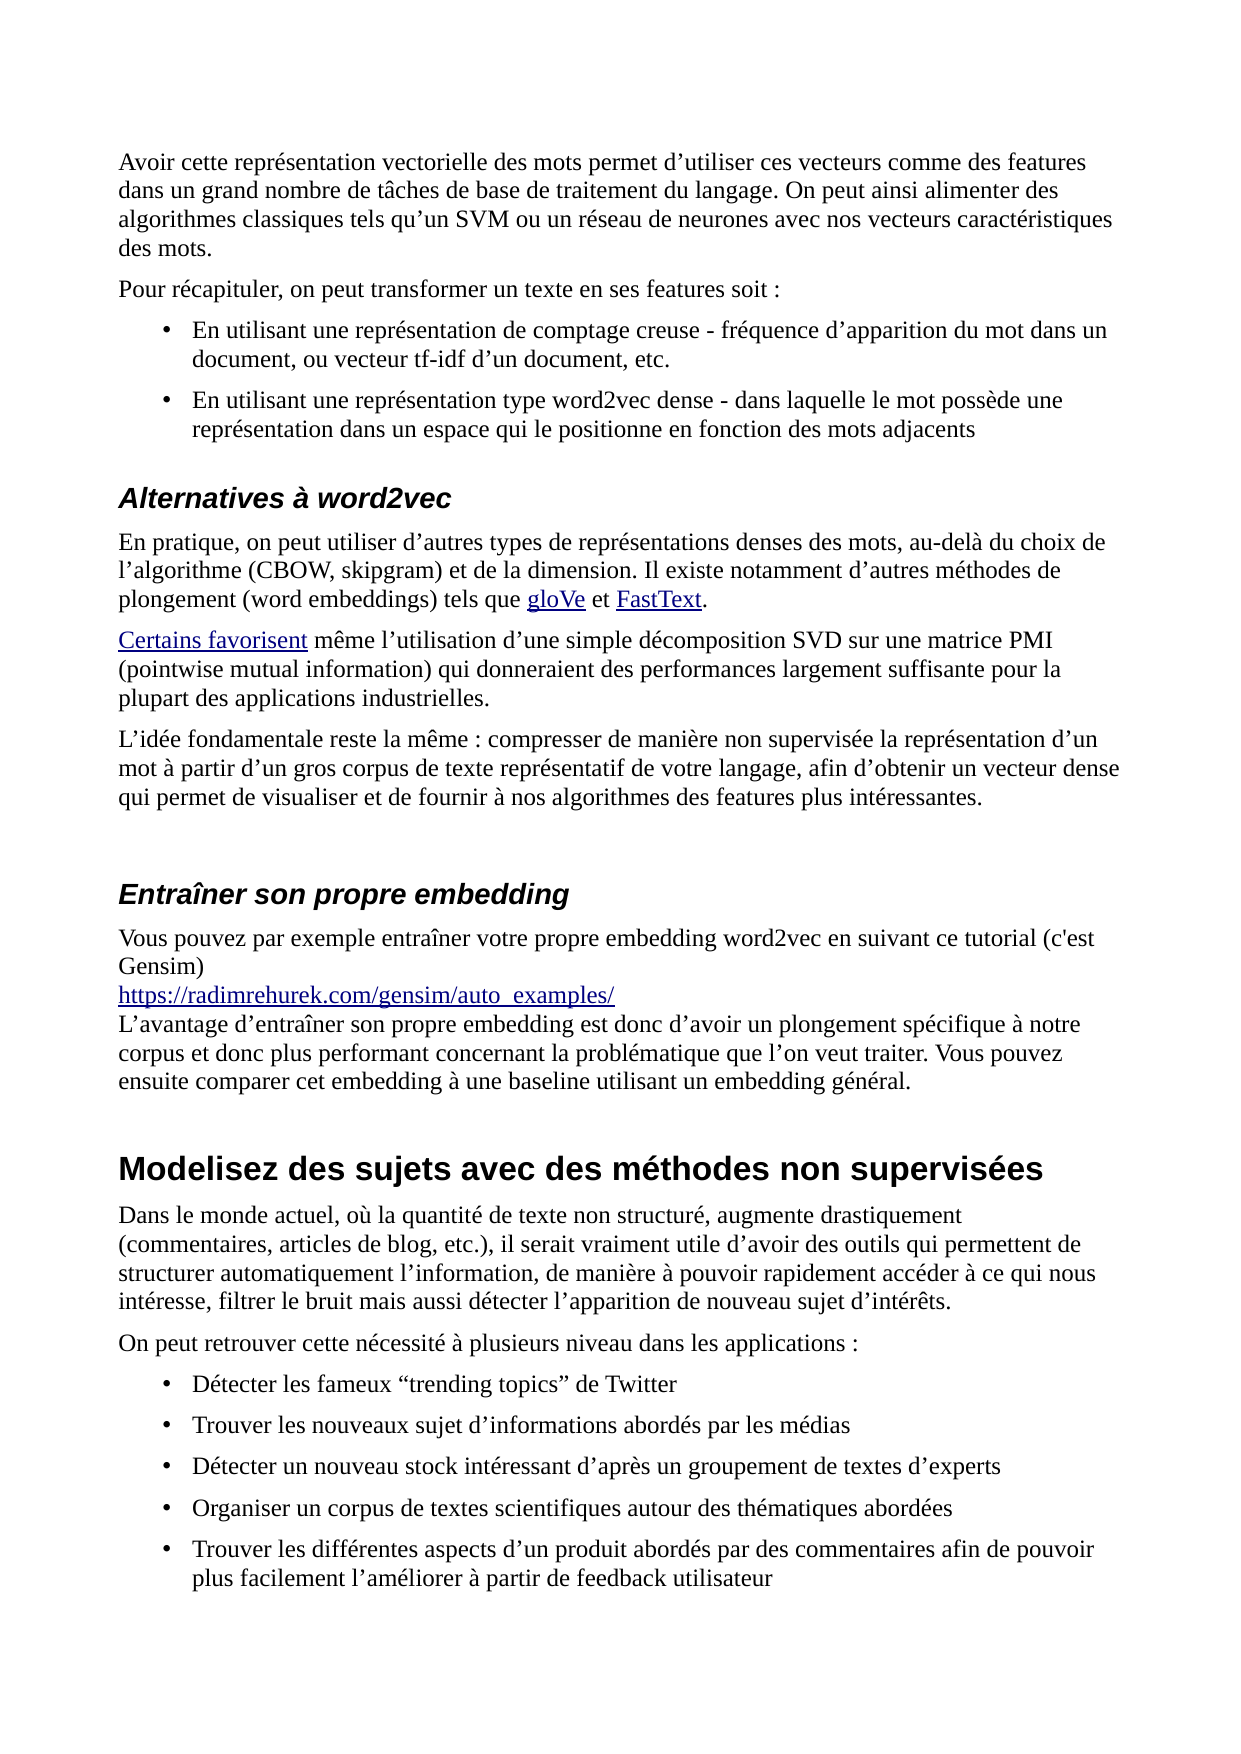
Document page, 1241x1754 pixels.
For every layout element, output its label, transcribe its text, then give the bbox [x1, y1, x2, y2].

subtitle Alternatives à word2vec [118, 481, 1122, 514]
text En pratique, on peut utiliser d’autres types de représentations denses des mots, au-delà du choix de l’algorithme (CBOW, skipgram) et de la dimension. Il existe notamment d’autres méthodes de plongement (word embeddings) tels que gloVe et FastText. [118, 527, 1122, 613]
subtitle Modelisez des sujets avec des méthodes non supervisées [118, 1149, 1122, 1188]
list Trouver les différentes aspects d’un produit abordés par des commentaires afin de pouvoir plus facilement l’améliorer à partir de feedback utilisateur [162, 1534, 1122, 1591]
text https://radimrehurek.com/gensim/auto_examples/ [118, 980, 1122, 1009]
text Certains favorisent même l’utilisation d’une simple décomposition SVD sur une matrice PMI (pointwise mutual information) qui donneraient des performances largement suffisante pour la plupart des applications industrielles. [118, 625, 1122, 712]
list Détecter les fameux “trending topics” de Twitter [162, 1369, 1122, 1398]
text Avoir cette représentation vectorielle des mots permet d’utiliser ces vecteurs comme des features dans un grand nombre de tâches de base de traitement du langage. On peut ainsi alimenter des algorithmes classiques tels qu’un SVM ou un réseau de neurones avec nos vecteurs caractéristiques des mots. [118, 147, 1122, 262]
text L’avantage d’entraîner son propre embedding est donc d’avoir un plongement spécifique à notre corpus et donc plus performant concernant la problématique que l’on veut traiter. Vous pouvez ensuite comparer cet embedding à une baseline utilisant un embedding général. [118, 1009, 1122, 1095]
subtitle Entraîner son propre embedding [118, 877, 1122, 910]
list Détecter un nouveau stock intéressant d’après un groupement de textes d’experts [162, 1451, 1122, 1480]
text Vous pouvez par exemple entraîner votre propre embedding word2vec en suivant ce tutorial (c'est Gensim) [118, 923, 1122, 980]
list Organiser un corpus de textes scientifiques autour des thématiques abordées [162, 1493, 1122, 1521]
text On peut retrouver cette nécessité à plusieurs niveau dans les applications : [118, 1328, 1122, 1356]
list En utilisant une représentation de comptage creuse - fréquence d’apparition du mot dans un document, ou vecteur tf-idf d’un document, etc. [162, 316, 1122, 373]
list En utilisant une représentation type word2vec dense - dans laquelle le mot possède une représentation dans un espace qui le positionne en fonction des mots adjacents [162, 386, 1122, 443]
text L’idée fondamentale reste la même : compresser de manière non supervisée la représentation d’un mot à partir d’un gros corpus de texte représentatif de votre langage, afin d’obtenir un vecteur dense qui permet de visualiser et de fournir à nos algorithmes des features plus intéressantes. [118, 724, 1122, 810]
list Trouver les nouveaux sujet d’informations abordés par les médias [162, 1410, 1122, 1439]
text Pour récapituler, on peut transformer un texte en ses features soit : [118, 274, 1122, 303]
text Dans le monde actuel, où la quantité de texte non structuré, augmente drastiquement (commentaires, articles de blog, etc.), il serait vraiment utile d’avoir des outils qui permettent de structurer automatiquement l’information, de manière à pouvoir rapidement accéder à ce qui nous intéresse, filtrer le bruit mais aussi détecter l’apparition de nouveau sujet d’intérêts. [118, 1200, 1122, 1315]
